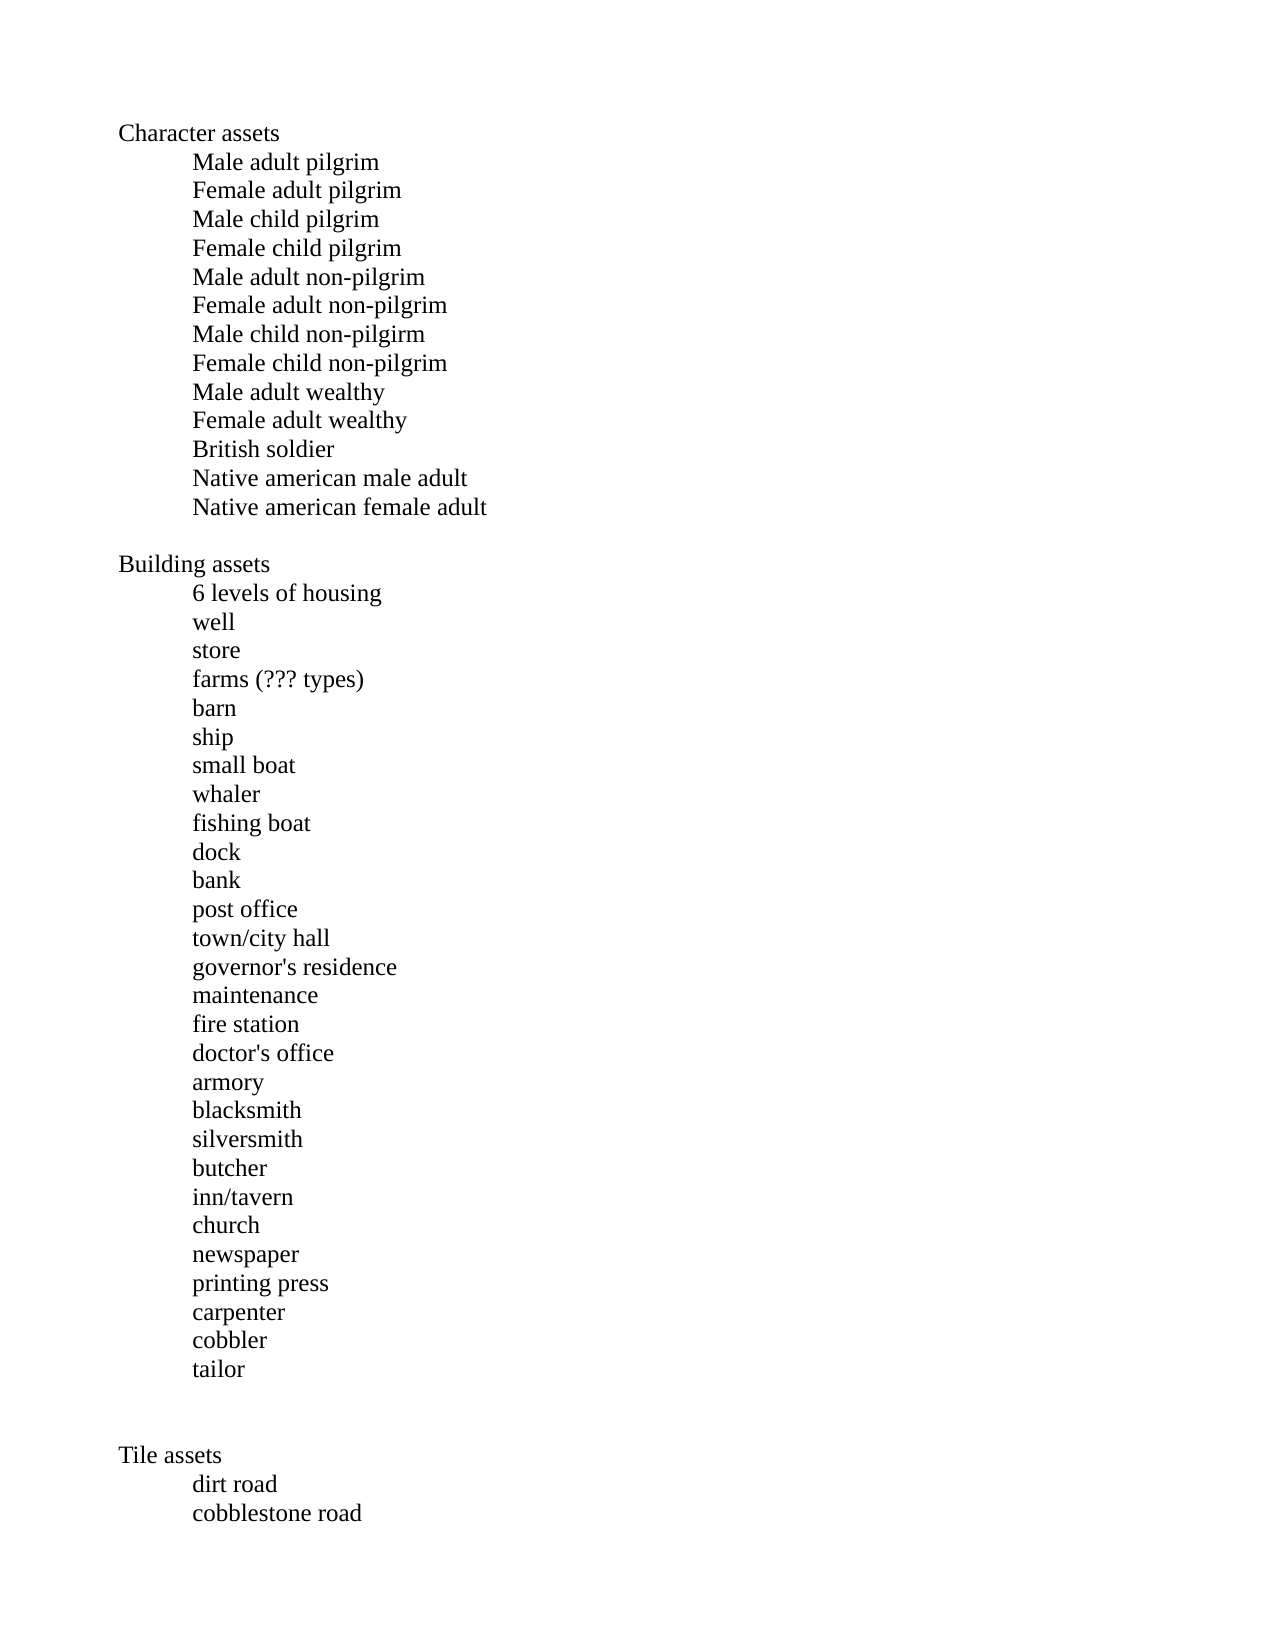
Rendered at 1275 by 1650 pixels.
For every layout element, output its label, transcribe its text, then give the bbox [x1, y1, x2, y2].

text cobblestone road [118, 1498, 1157, 1527]
text printing press [118, 1268, 1157, 1297]
text Female adult non-pilgrim [118, 291, 1157, 319]
text Native american female adult [118, 492, 1157, 521]
text farms (??? types) [118, 664, 1157, 693]
text tailor [118, 1354, 1157, 1383]
text dirt road [118, 1469, 1157, 1498]
text Male adult pilgrim [118, 147, 1157, 176]
text Tile assets [118, 1441, 1157, 1469]
text Female adult wealthy [118, 406, 1157, 434]
text 6 levels of housing [118, 578, 1157, 607]
text British soldier [118, 434, 1157, 463]
text armory [118, 1067, 1157, 1096]
text Building assets [118, 549, 1157, 578]
text Female child non-pilgrim [118, 348, 1157, 377]
text store [118, 636, 1157, 664]
text blacksmith [118, 1096, 1157, 1124]
text maintenance [118, 981, 1157, 1009]
text doctor's office [118, 1038, 1157, 1067]
text ship [118, 722, 1157, 751]
text inn/tavern [118, 1182, 1157, 1211]
text silversmith [118, 1124, 1157, 1153]
text governor's residence [118, 952, 1157, 981]
text post office [118, 894, 1157, 923]
text fire station [118, 1009, 1157, 1038]
text Female child pilgrim [118, 233, 1157, 262]
text Character assets [118, 118, 1157, 147]
text whaler [118, 779, 1157, 808]
text Male child pilgrim [118, 204, 1157, 233]
text church [118, 1211, 1157, 1239]
text barn [118, 693, 1157, 722]
text Female adult pilgrim [118, 176, 1157, 204]
text well [118, 607, 1157, 636]
text small boat [118, 751, 1157, 779]
text Native american male adult [118, 463, 1157, 492]
text Male adult wealthy [118, 377, 1157, 406]
text Male adult non-pilgrim [118, 262, 1157, 291]
text dock [118, 837, 1157, 866]
text Male child non-pilgirm [118, 319, 1157, 348]
text cobbler [118, 1326, 1157, 1354]
text newspaper [118, 1239, 1157, 1268]
text town/city hall [118, 923, 1157, 952]
text fishing boat [118, 808, 1157, 837]
text carpenter [118, 1297, 1157, 1326]
text butcher [118, 1153, 1157, 1182]
text bank [118, 866, 1157, 894]
